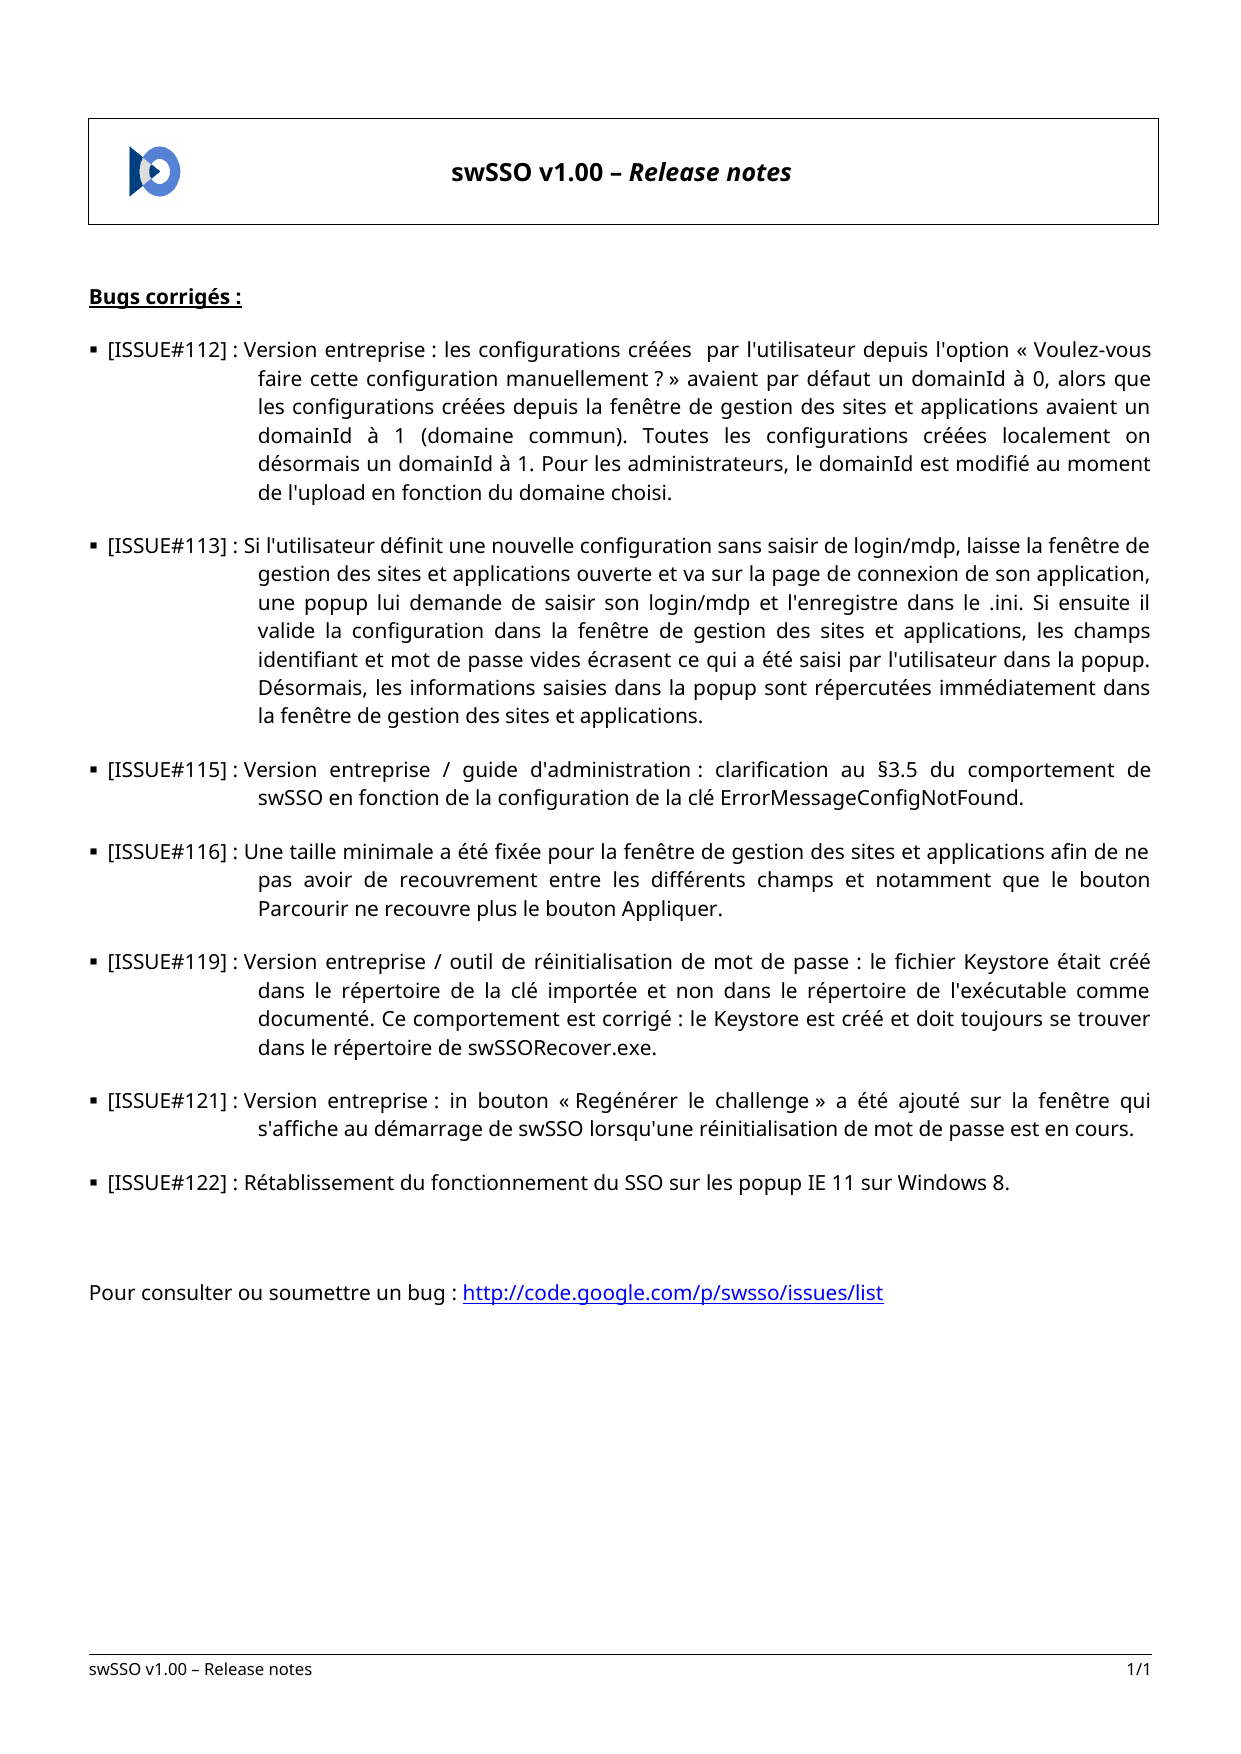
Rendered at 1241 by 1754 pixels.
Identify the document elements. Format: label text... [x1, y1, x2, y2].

list [ISSUE#115] : Version entreprise / guide d'administration : clarification au §3.5 du comportement de swSSO en fonction de la configuration de la clé ErrorMessageConfigNotFound. [89, 755, 1152, 812]
text Pour consulter ou soumettre un bug : http://code.google.com/p/swsso/issues/list [89, 1278, 1152, 1307]
table_header swSSO v1.00 – Release notes [220, 119, 1026, 224]
table_header [89, 119, 220, 224]
list [ISSUE#113] : Si l'utilisateur définit une nouvelle configuration sans saisir de login/mdp, laisse la fenêtre de gestion des sites et applications ouverte et va sur la page de connexion de son application, une popup lui demande de saisir son login/mdp et l'enregistre dans le .ini. Si ensuite il valide la configuration dans la fenêtre de gestion des sites et applications, les champs identifiant et mot de passe vides écrasent ce qui a été saisi par l'utilisateur dans la popup. Désormais, les informations saisies dans la popup sont répercutées immédiatement dans la fenêtre de gestion des sites et applications. [89, 531, 1152, 730]
list [ISSUE#112] : Version entreprise : les configurations créées par l'utilisateur depuis l'option « Voulez-vous faire cette configuration manuellement ? » avaient par défaut un domainId à 0, alors que les configurations créées depuis la fenêtre de gestion des sites et applications avaient un domainId à 1 (domaine commun). Toutes les configurations créées localement on désormais un domainId à 1. Pour les administrateurs, le domainId est modifié au moment de l'upload en fonction du domaine choisi. [89, 335, 1152, 506]
list [ISSUE#122] : Rétablissement du fonctionnement du SSO sur les popup IE 11 sur Windows 8. [89, 1168, 1152, 1196]
list [ISSUE#121] : Version entreprise : in bouton « Regénérer le challenge » a été ajouté sur la fenêtre qui s'affiche au démarrage de swSSO lorsqu'une réinitialisation de mot de passe est en cours. [89, 1086, 1152, 1143]
list [ISSUE#116] : Une taille minimale a été fixée pour la fenêtre de gestion des sites et applications afin de ne pas avoir de recouvrement entre les différents champs et notamment que le bouton Parcourir ne recouvre plus le bouton Appliquer. [89, 837, 1152, 922]
text Bugs corrigés : [89, 282, 1152, 310]
table_header [1026, 119, 1158, 224]
picture [124, 140, 185, 203]
list [ISSUE#119] : Version entreprise / outil de réinitialisation de mot de passe : le fichier Keystore était créé dans le répertoire de la clé importée et non dans le répertoire de l'exécutable comme documenté. Ce comportement est corrigé : le Keystore est créé et doit toujours se trouver dans le répertoire de swSSORecover.exe. [89, 947, 1152, 1061]
